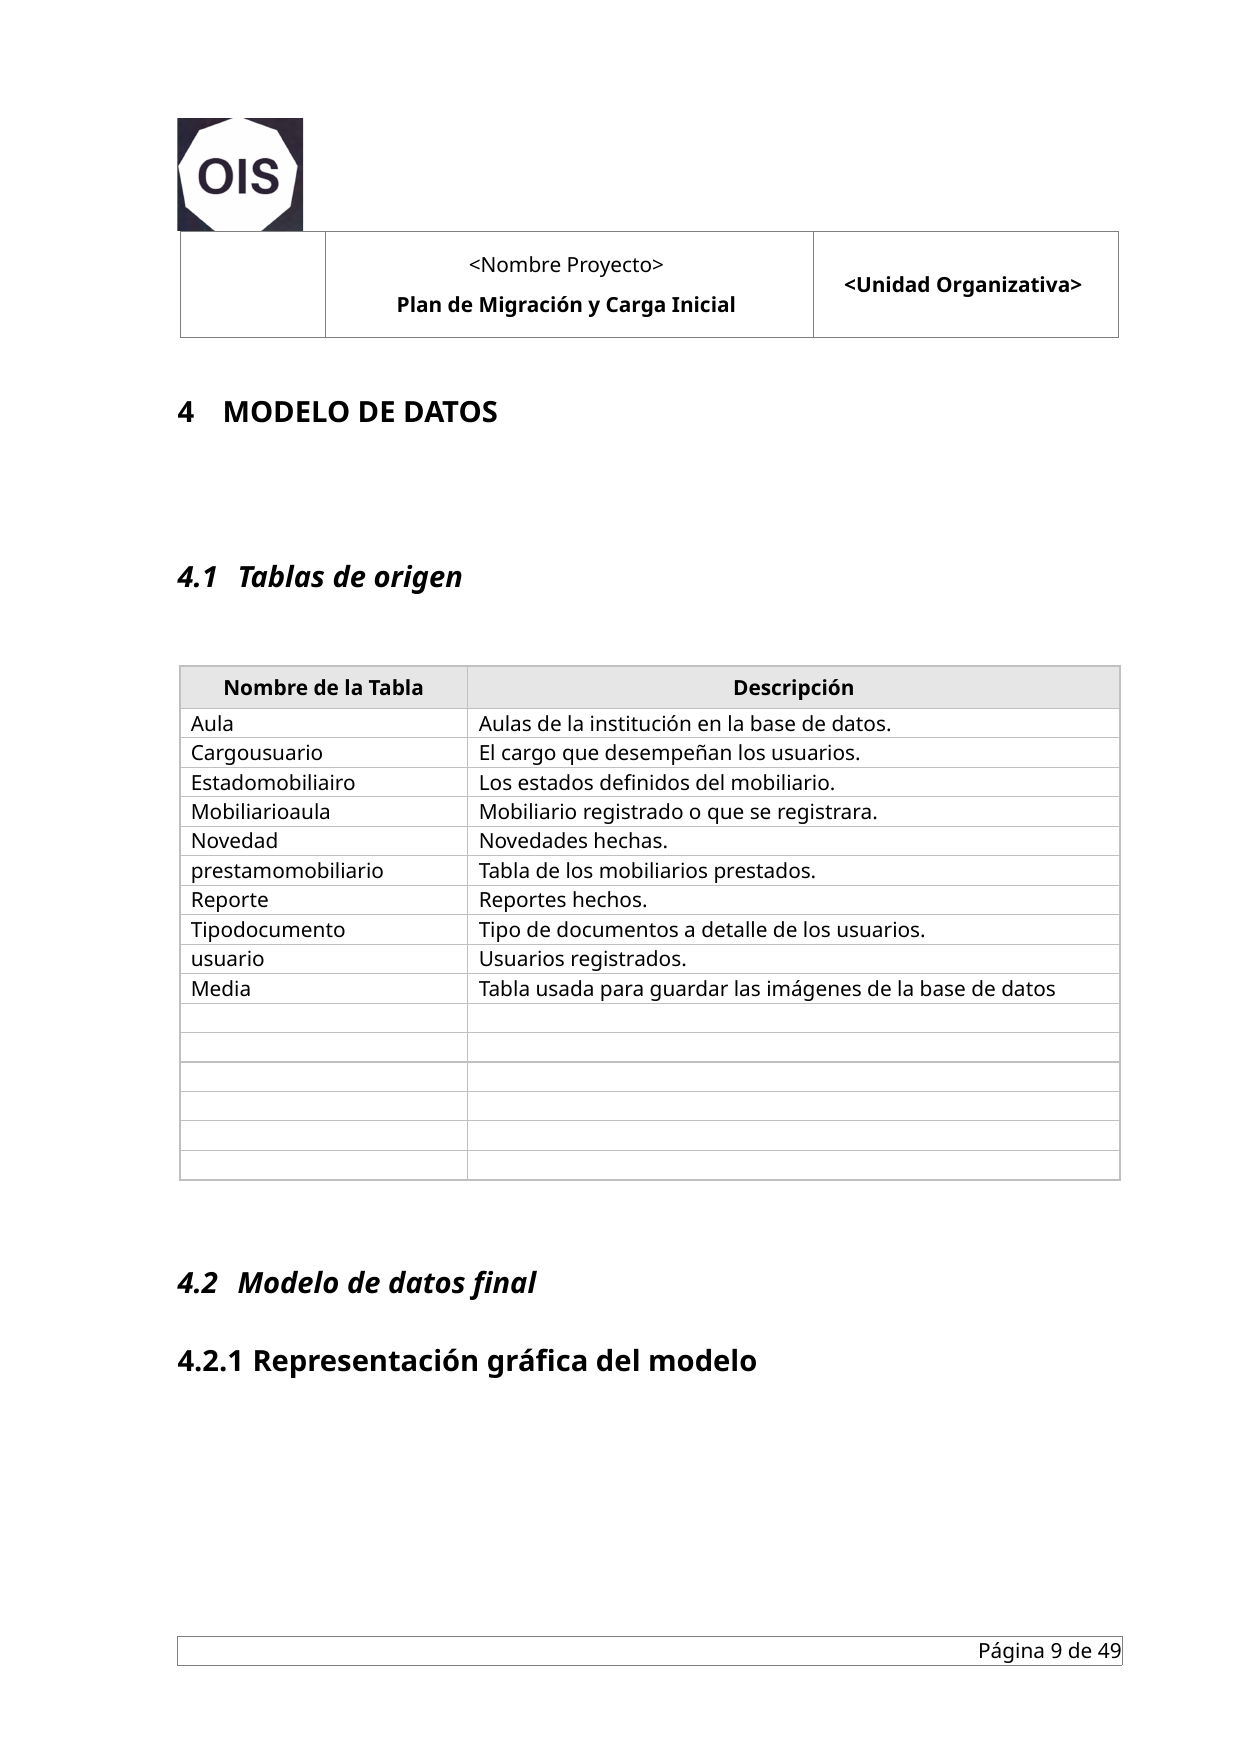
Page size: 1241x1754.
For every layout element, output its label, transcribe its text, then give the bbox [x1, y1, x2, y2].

table_cell Tabla usada para guardar las imágenes de la base de datos [468, 974, 1119, 1002]
subtitle Representación gráfica del modelo [177, 1340, 1122, 1379]
table_header Nombre de la Tabla [181, 667, 467, 708]
table_cell El cargo que desempeñan los usuarios. [468, 738, 1119, 767]
table_cell Usuarios registrados. [468, 945, 1119, 973]
table_cell Aula [181, 709, 467, 737]
table_cell [468, 1151, 1119, 1179]
table_cell Mobiliarioaula [181, 797, 467, 826]
subtitle Modelo de datos final [177, 1263, 1122, 1302]
table_cell Reportes hechos. [468, 886, 1119, 914]
table_cell [181, 1033, 467, 1061]
table_cell Aulas de la institución en la base de datos. [468, 709, 1119, 737]
subtitle MODELO DE DATOS [177, 391, 1122, 431]
table_cell [181, 1151, 467, 1179]
table_cell Mobiliario registrado o que se registrara. [468, 797, 1119, 826]
table_cell [181, 1004, 467, 1032]
subtitle Tablas de origen [177, 556, 1122, 596]
table_cell [181, 1121, 467, 1150]
table_cell [468, 1121, 1119, 1150]
table_cell [181, 1092, 467, 1120]
table_cell [468, 1004, 1119, 1032]
table_cell Reporte [181, 886, 467, 914]
table_cell [468, 1092, 1119, 1120]
table_cell [468, 1063, 1119, 1091]
table_cell Los estados definidos del mobiliario. [468, 768, 1119, 796]
table_cell Cargousuario [181, 738, 467, 767]
table_cell Estadomobiliairo [181, 768, 467, 796]
table_cell Tipodocumento [181, 915, 467, 943]
table_cell prestamomobiliario [181, 856, 467, 884]
table_cell usuario [181, 945, 467, 973]
table_cell Tipo de documentos a detalle de los usuarios. [468, 915, 1119, 943]
table_cell Novedad [181, 827, 467, 855]
table_header Descripción [468, 667, 1119, 708]
table_cell Novedades hechas. [468, 827, 1119, 855]
table_cell [468, 1033, 1119, 1061]
table_cell Tabla de los mobiliarios prestados. [468, 856, 1119, 884]
table_cell [181, 1063, 467, 1091]
table_cell Media [181, 974, 467, 1002]
